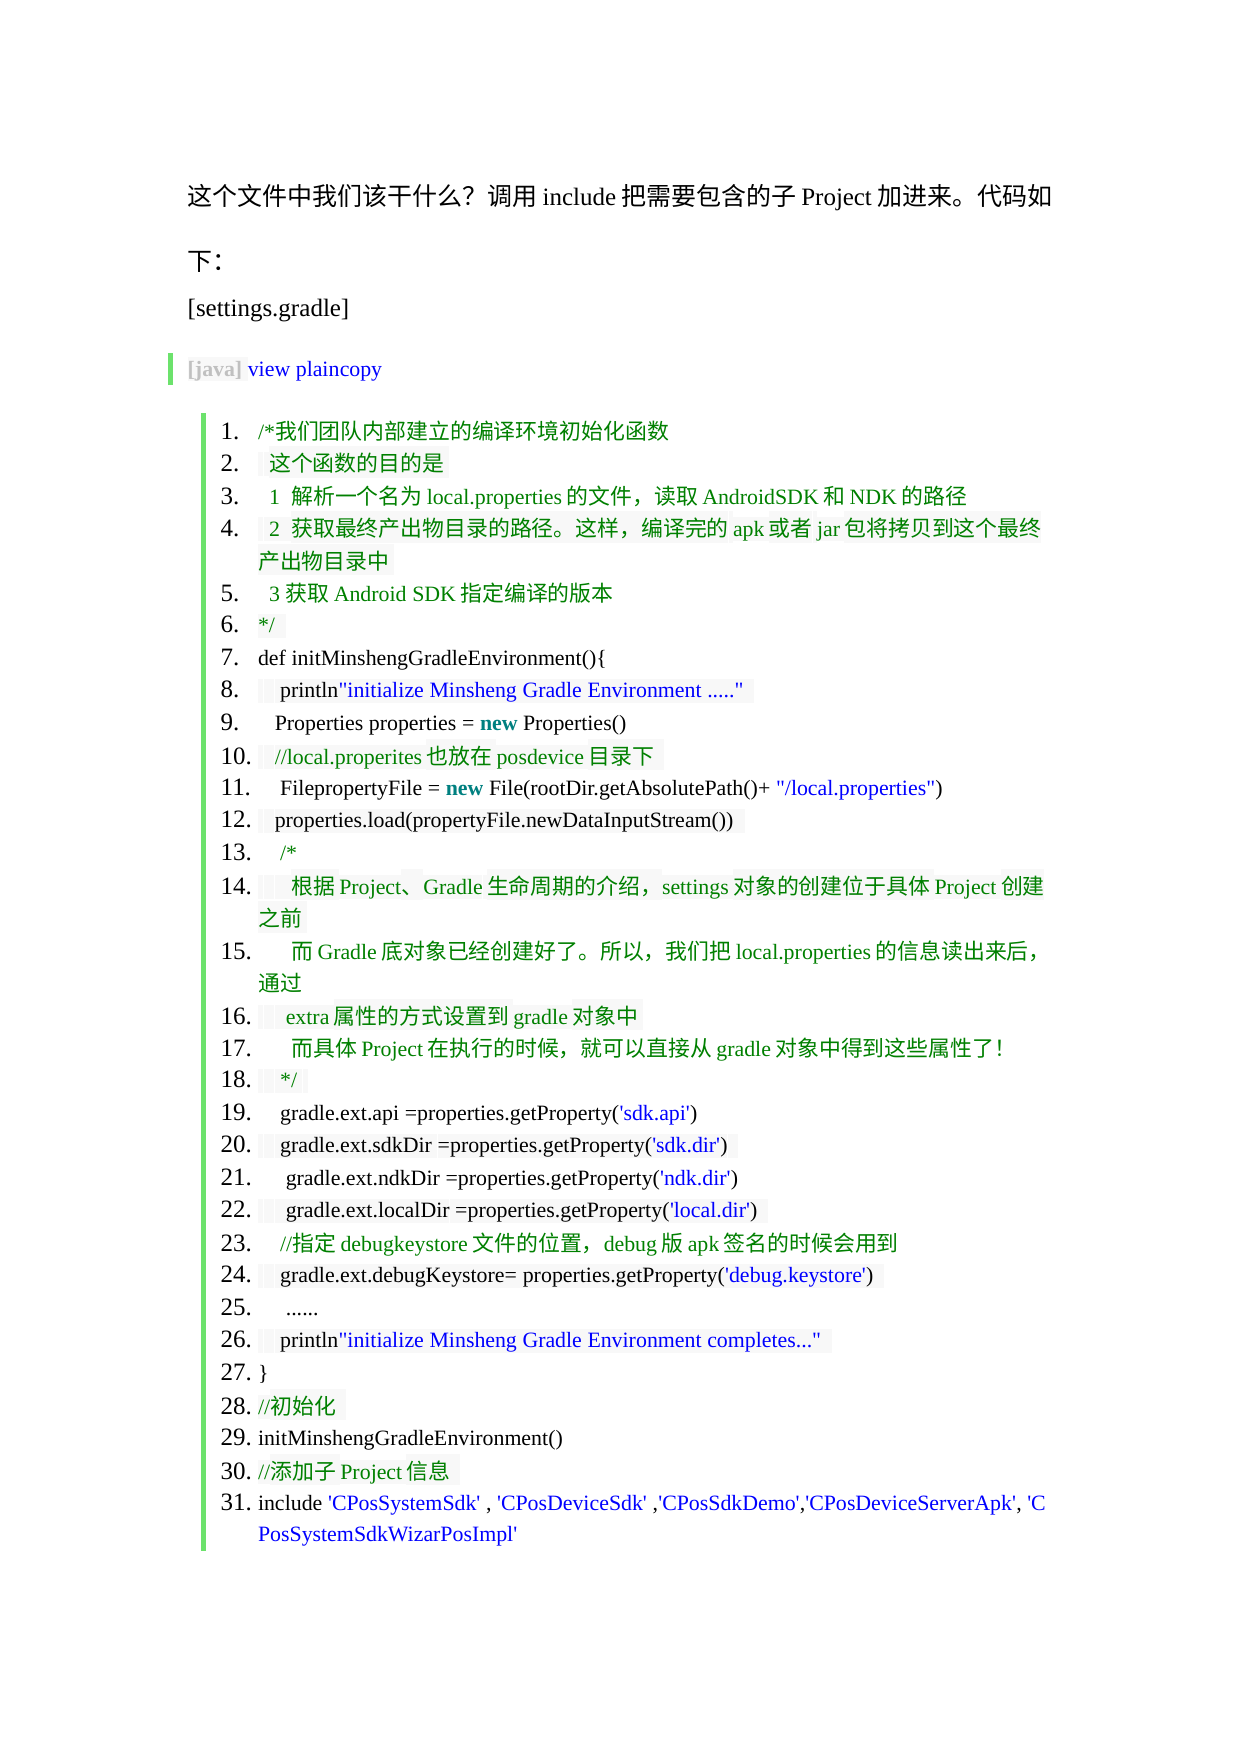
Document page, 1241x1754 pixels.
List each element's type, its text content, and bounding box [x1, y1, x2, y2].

list //local.properites也放在posdevice目录下 [206, 738, 1053, 771]
list */ [206, 608, 1053, 641]
list //指定debugkeystore文件的位置，debug版apk签名的时候会用到 [206, 1226, 1053, 1258]
text [java] view plaincopy [173, 353, 1053, 385]
list 而Gradle底对象已经创建好了。所以，我们把local.properties的信息读出来后，通过 [206, 933, 1053, 998]
list gradle.ext.api =properties.getProperty('sdk.api') [206, 1096, 1053, 1128]
list 3 获取Android SDK指定编译的版本 [206, 576, 1053, 608]
list /* [206, 836, 1053, 868]
list def initMinshengGradleEnvironment(){ [206, 641, 1053, 673]
list ...... [206, 1291, 1053, 1323]
text [settings.gradle] [187, 292, 1053, 324]
list 而具体Project在执行的时候，就可以直接从gradle对象中得到这些属性了！ [206, 1031, 1053, 1063]
list //添加子Project信息 [206, 1453, 1053, 1486]
list println"initialize Minsheng Gradle Environment ....." [206, 673, 1053, 706]
list 2 获取最终产出物目录的路径。这样，编译完的apk或者jar包将拷贝到这个最终产出物目录中 [206, 511, 1053, 576]
list /*我们团队内部建立的编译环境初始化函数 [206, 413, 1053, 446]
list gradle.ext.sdkDir =properties.getProperty('sdk.dir') [206, 1128, 1053, 1161]
list 这个函数的目的是 [206, 446, 1053, 478]
list properties.load(propertyFile.newDataInputStream()) [206, 803, 1053, 836]
text 这个文件中我们该干什么？调用include把需要包含的子Project加进来。代码如下： [187, 162, 1053, 292]
list } [206, 1356, 1053, 1388]
list println"initialize Minsheng Gradle Environment completes..." [206, 1323, 1053, 1356]
list initMinshengGradleEnvironment() [206, 1421, 1053, 1453]
list */ [206, 1063, 1053, 1096]
list FilepropertyFile = new File(rootDir.getAbsolutePath()+ "/local.properties") [206, 771, 1053, 803]
list include 'CPosSystemSdk' , 'CPosDeviceSdk' ,'CPosSdkDemo','CPosDeviceServerApk', 'CPosSystemSdkWizarPosImpl' [206, 1486, 1053, 1551]
list Properties properties = new Properties() [206, 706, 1053, 738]
list gradle.ext.localDir =properties.getProperty('local.dir') [206, 1193, 1053, 1226]
list //初始化 [206, 1388, 1053, 1421]
list extra属性的方式设置到gradle对象中 [206, 998, 1053, 1031]
list 1 解析一个名为local.properties的文件，读取AndroidSDK和NDK的路径 [206, 478, 1053, 511]
list gradle.ext.debugKeystore= properties.getProperty('debug.keystore') [206, 1258, 1053, 1291]
list 根据Project、Gradle生命周期的介绍，settings对象的创建位于具体Project创建之前 [206, 868, 1053, 933]
list gradle.ext.ndkDir =properties.getProperty('ndk.dir') [206, 1161, 1053, 1193]
